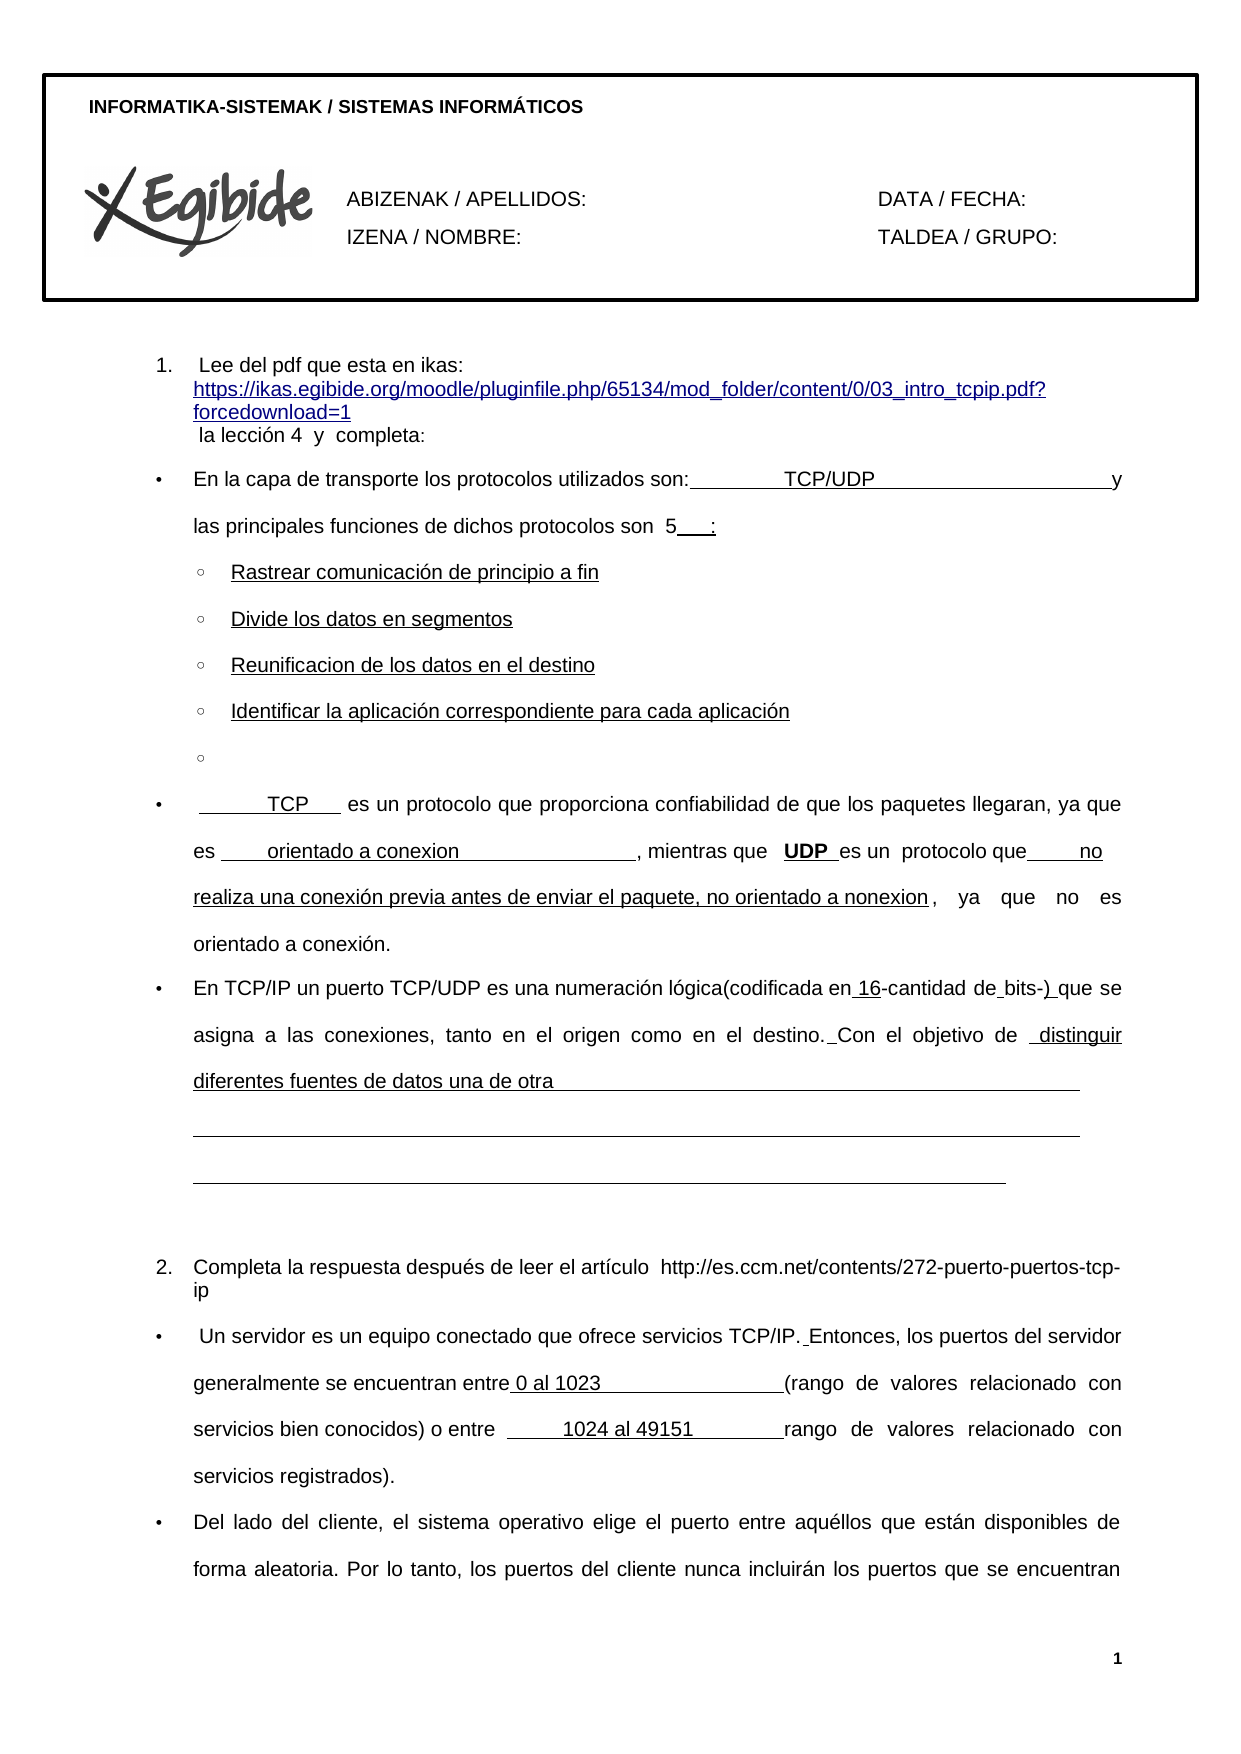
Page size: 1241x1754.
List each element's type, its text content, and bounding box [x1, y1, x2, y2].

list En la capa de transporte los protocolos utilizados son: TCP/UDP y las principales funciones de dichos protocolos son 5 : [156, 468, 1122, 538]
list Reunificacion de los datos en el destino [193, 654, 1122, 677]
list Identificar la aplicación correspondiente para cada aplicación [193, 700, 1122, 723]
list Divide los datos en segmentos [193, 607, 1122, 631]
list la lección 4 y completa: [156, 424, 1122, 447]
list Completa la respuesta después de leer el artículo http://es.ccm.net/contents/272-puerto-puertos-tcp-ip [156, 1256, 1122, 1302]
list Lee del pdf que esta en ikas: https://ikas.egibide.org/moodle/pluginfile.php/65134/mod_folder/content/0/03_intro_tcpip.pdf?forcedownload=1 [156, 354, 1122, 424]
list Rastrear comunicación de principio a fin [193, 561, 1122, 584]
list Un servidor es un equipo conectado que ofrece servicios TCP/IP. Entonces, los puertos del servidor generalmente se encuentran entre 0 al 1023 (rango de valores relacionado con servicios bien conocidos) o entre 1024 al 49151 rango de valores relacionado con servicios registrados). [156, 1325, 1122, 1488]
list Del lado del cliente, el sistema operativo elige el puerto entre aquéllos que están disponibles de forma aleatoria. Por lo tanto, los puertos del cliente nunca incluirán los puertos que se encuentran [156, 1511, 1122, 1581]
list En TCP/IP un puerto TCP/UDP es una numeración lógica(codificada en 16-cantidad de bits-) que se asigna a las conexiones, tanto en el origen como en el destino. Con el objetivo de distinguir diferentes fuentes de datos una de otra [156, 977, 1122, 1186]
list TCP es un protocolo que proporciona confiabilidad de que los paquetes llegaran, ya que es orientado a conexion , mientras que UDP es un protocolo que no realiza una conexión previa antes de enviar el paquete, no orientado a nonexion , ya que no es orientado a conexión. [156, 793, 1122, 956]
